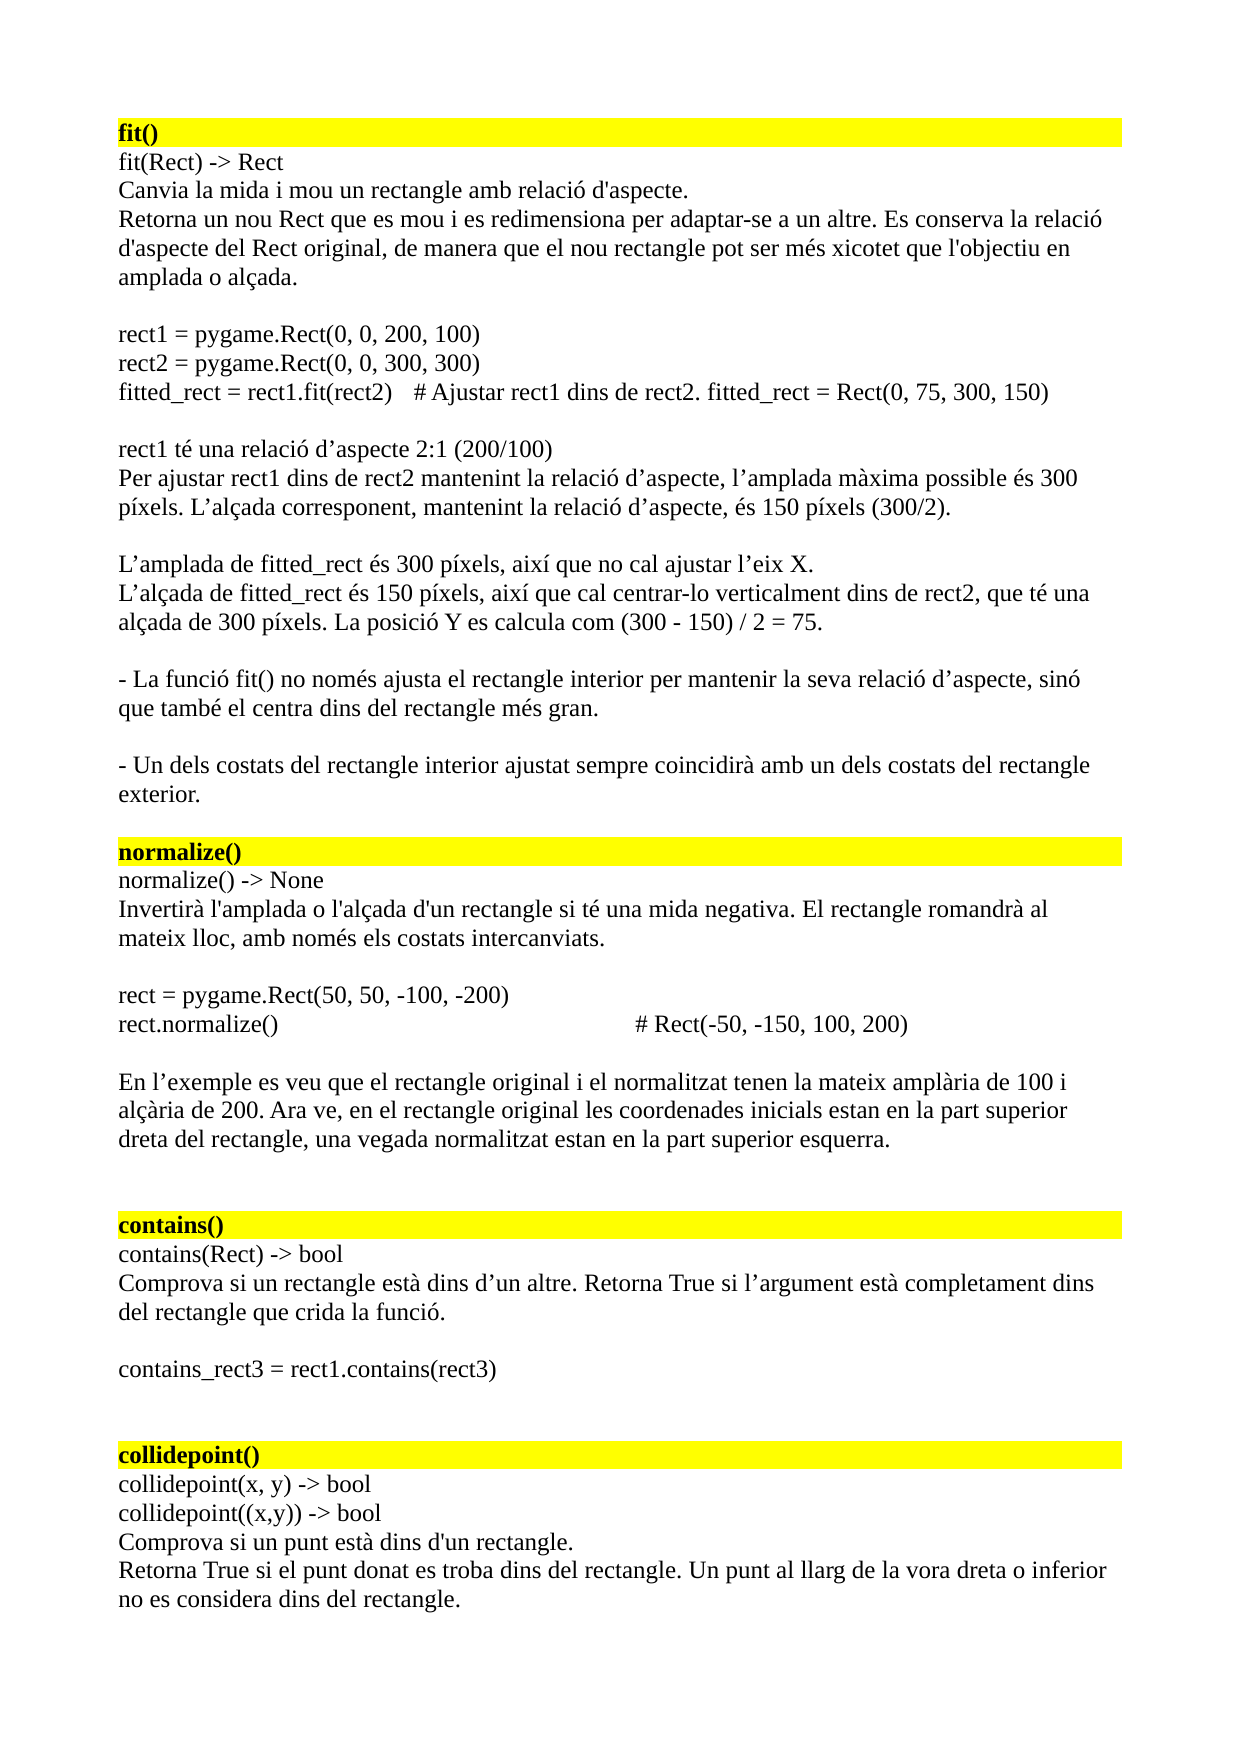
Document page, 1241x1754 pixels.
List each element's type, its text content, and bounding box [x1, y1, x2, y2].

text Invertirà l'amplada o l'alçada d'un rectangle si té una mida negativa. El rectangle romandrà al mateix lloc, amb només els costats intercanviats. [118, 894, 1122, 952]
text Retorna True si el punt donat es troba dins del rectangle. Un punt al llarg de la vora dreta o inferior no es considera dins del rectangle. [118, 1556, 1122, 1613]
text rect2 = pygame.Rect(0, 0, 300, 300) [118, 348, 1122, 377]
text Per ajustar rect1 dins de rect2 mantenint la relació d’aspecte, l’amplada màxima possible és 300 píxels. L’alçada corresponent, mantenint la relació d’aspecte, és 150 píxels (300/2). [118, 463, 1122, 521]
text Comprova si un punt està dins d'un rectangle. [118, 1527, 1122, 1556]
text L’amplada de fitted_rect és 300 píxels, així que no cal ajustar l’eix X. [118, 549, 1122, 578]
text Retorna un nou Rect que es mou i es redimensiona per adaptar-se a un altre. Es conserva la relació d'aspecte del Rect original, de manera que el nou rectangle pot ser més xicotet que l'objectiu en amplada o alçada. [118, 204, 1122, 291]
text contains() [118, 1211, 1122, 1239]
text En l’exemple es veu que el rectangle original i el normalitzat tenen la mateix amplària de 100 i alçària de 200. Ara ve, en el rectangle original les coordenades inicials estan en la part superior dreta del rectangle, una vegada normalitzat estan en la part superior esquerra. [118, 1067, 1122, 1153]
text collidepoint((x,y)) -> bool [118, 1498, 1122, 1527]
text contains(Rect) -> bool [118, 1239, 1122, 1268]
text collidepoint() [118, 1441, 1122, 1469]
text rect = pygame.Rect(50, 50, -100, -200) [118, 981, 1122, 1009]
text rect1 = pygame.Rect(0, 0, 200, 100) [118, 319, 1122, 348]
text collidepoint(x, y) -> bool [118, 1469, 1122, 1498]
text normalize() -> None [118, 866, 1122, 894]
text Canvia la mida i mou un rectangle amb relació d'aspecte. [118, 176, 1122, 204]
text fit(Rect) -> Rect [118, 147, 1122, 176]
text Comprova si un rectangle està dins d’un altre. Retorna True si l’argument està completament dins del rectangle que crida la funció. [118, 1268, 1122, 1326]
text rect1 té una relació d’aspecte 2:1 (200/100) [118, 434, 1122, 463]
text rect.normalize() # Rect(-50, -150, 100, 200) [118, 1009, 1122, 1038]
text fitted_rect = rect1.fit(rect2) # Ajustar rect1 dins de rect2. fitted_rect = Rect(0, 75, 300, 150) [118, 377, 1122, 406]
text - La funció fit() no només ajusta el rectangle interior per mantenir la seva relació d’aspecte, sinó que també el centra dins del rectangle més gran. [118, 664, 1122, 722]
text contains_rect3 = rect1.contains(rect3) [118, 1354, 1122, 1383]
text normalize() [118, 837, 1122, 866]
text L’alçada de fitted_rect és 150 píxels, així que cal centrar-lo verticalment dins de rect2, que té una alçada de 300 píxels. La posició Y es calcula com (300 - 150) / 2 = 75. [118, 578, 1122, 636]
text fit() [118, 118, 1122, 147]
text - Un dels costats del rectangle interior ajustat sempre coincidirà amb un dels costats del rectangle exterior. [118, 751, 1122, 808]
